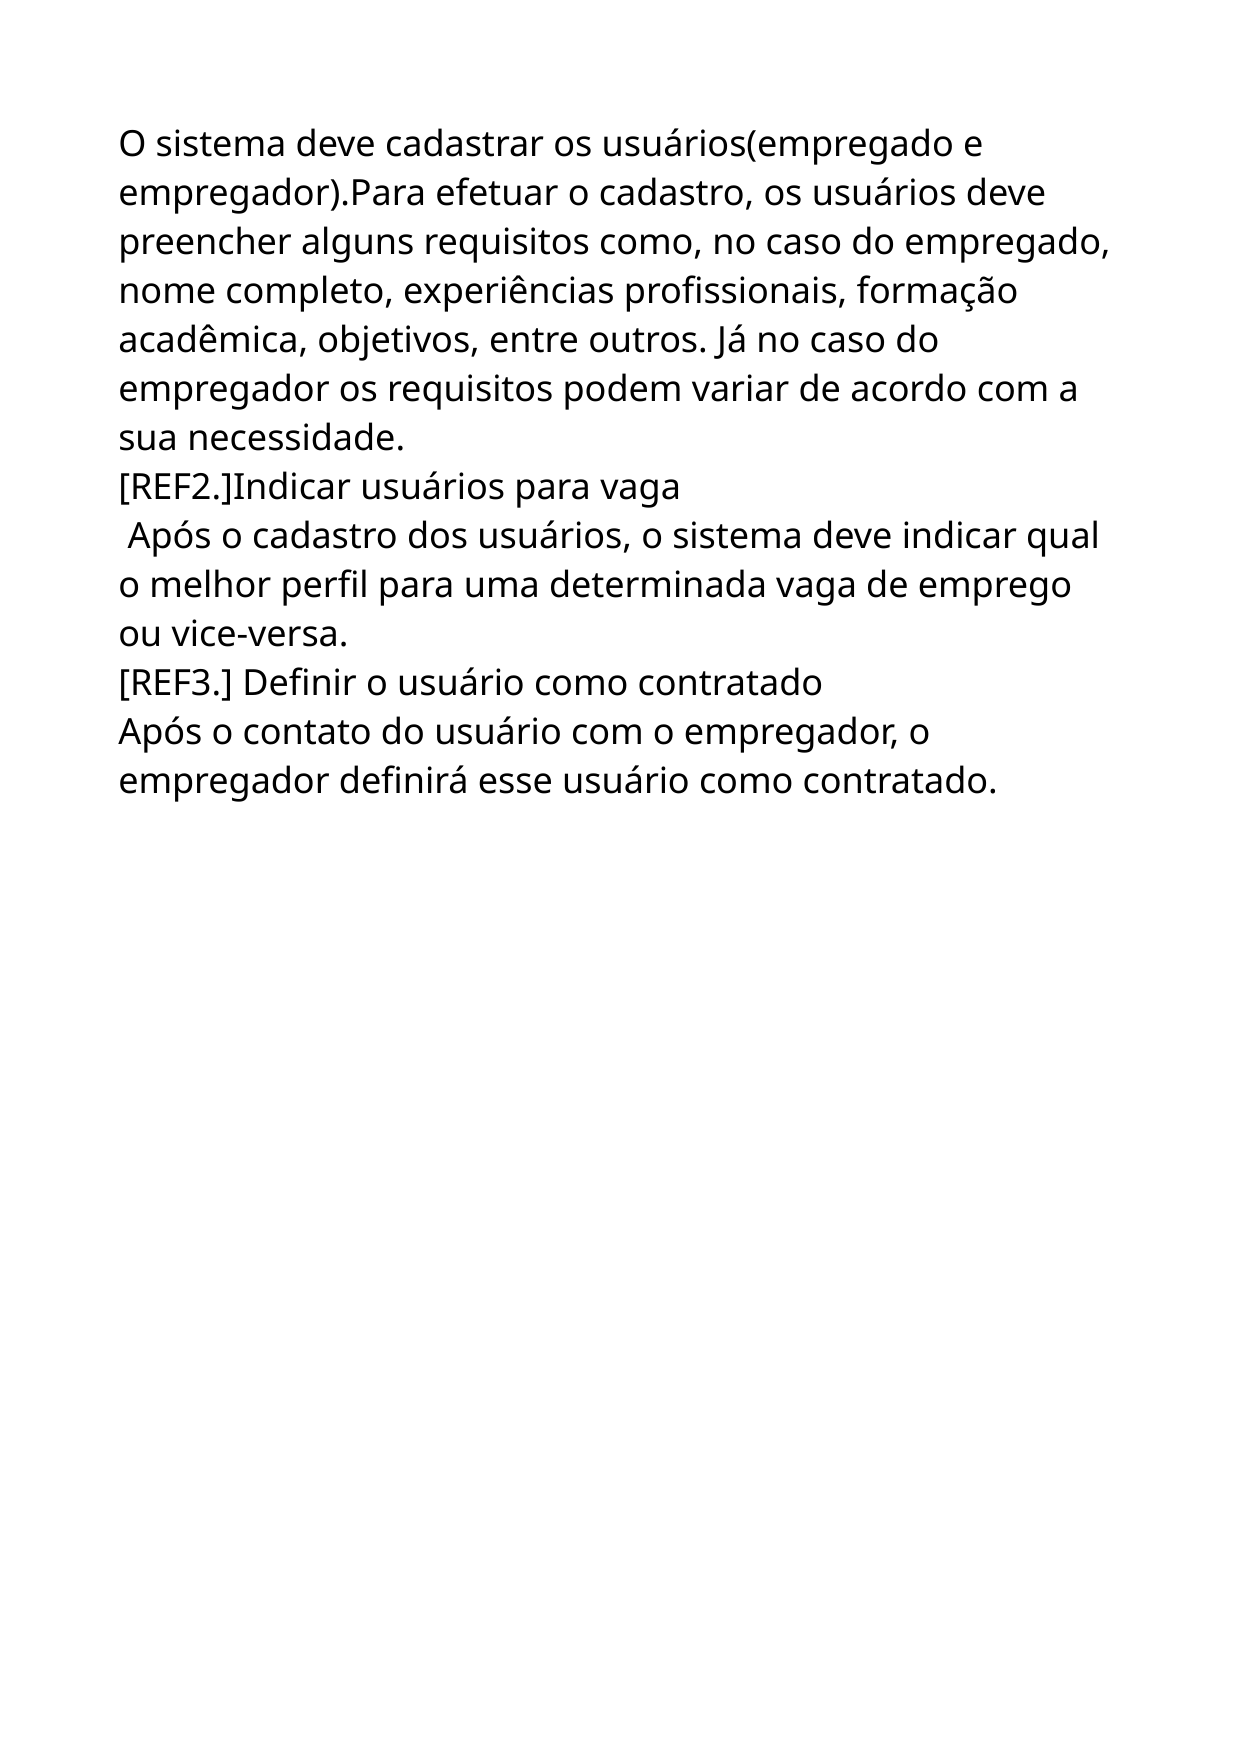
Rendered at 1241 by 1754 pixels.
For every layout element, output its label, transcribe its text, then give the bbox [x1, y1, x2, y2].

text Após o contato do usuário com o empregador, o empregador definirá esse usuário como contratado. [118, 706, 1122, 803]
text [REF2.]Indicar usuários para vaga [118, 461, 1122, 510]
text O sistema deve cadastrar os usuários(empregado e empregador).Para efetuar o cadastro, os usuários deve preencher alguns requisitos como, no caso do empregado, nome completo, experiências profissionais, formação acadêmica, objetivos, entre outros. Já no caso do empregador os requisitos podem variar de acordo com a sua necessidade. [118, 118, 1122, 461]
text [REF3.] Definir o usuário como contratado [118, 657, 1122, 706]
text Após o cadastro dos usuários, o sistema deve indicar qual o melhor perfil para uma determinada vaga de emprego ou vice-versa. [118, 510, 1122, 657]
